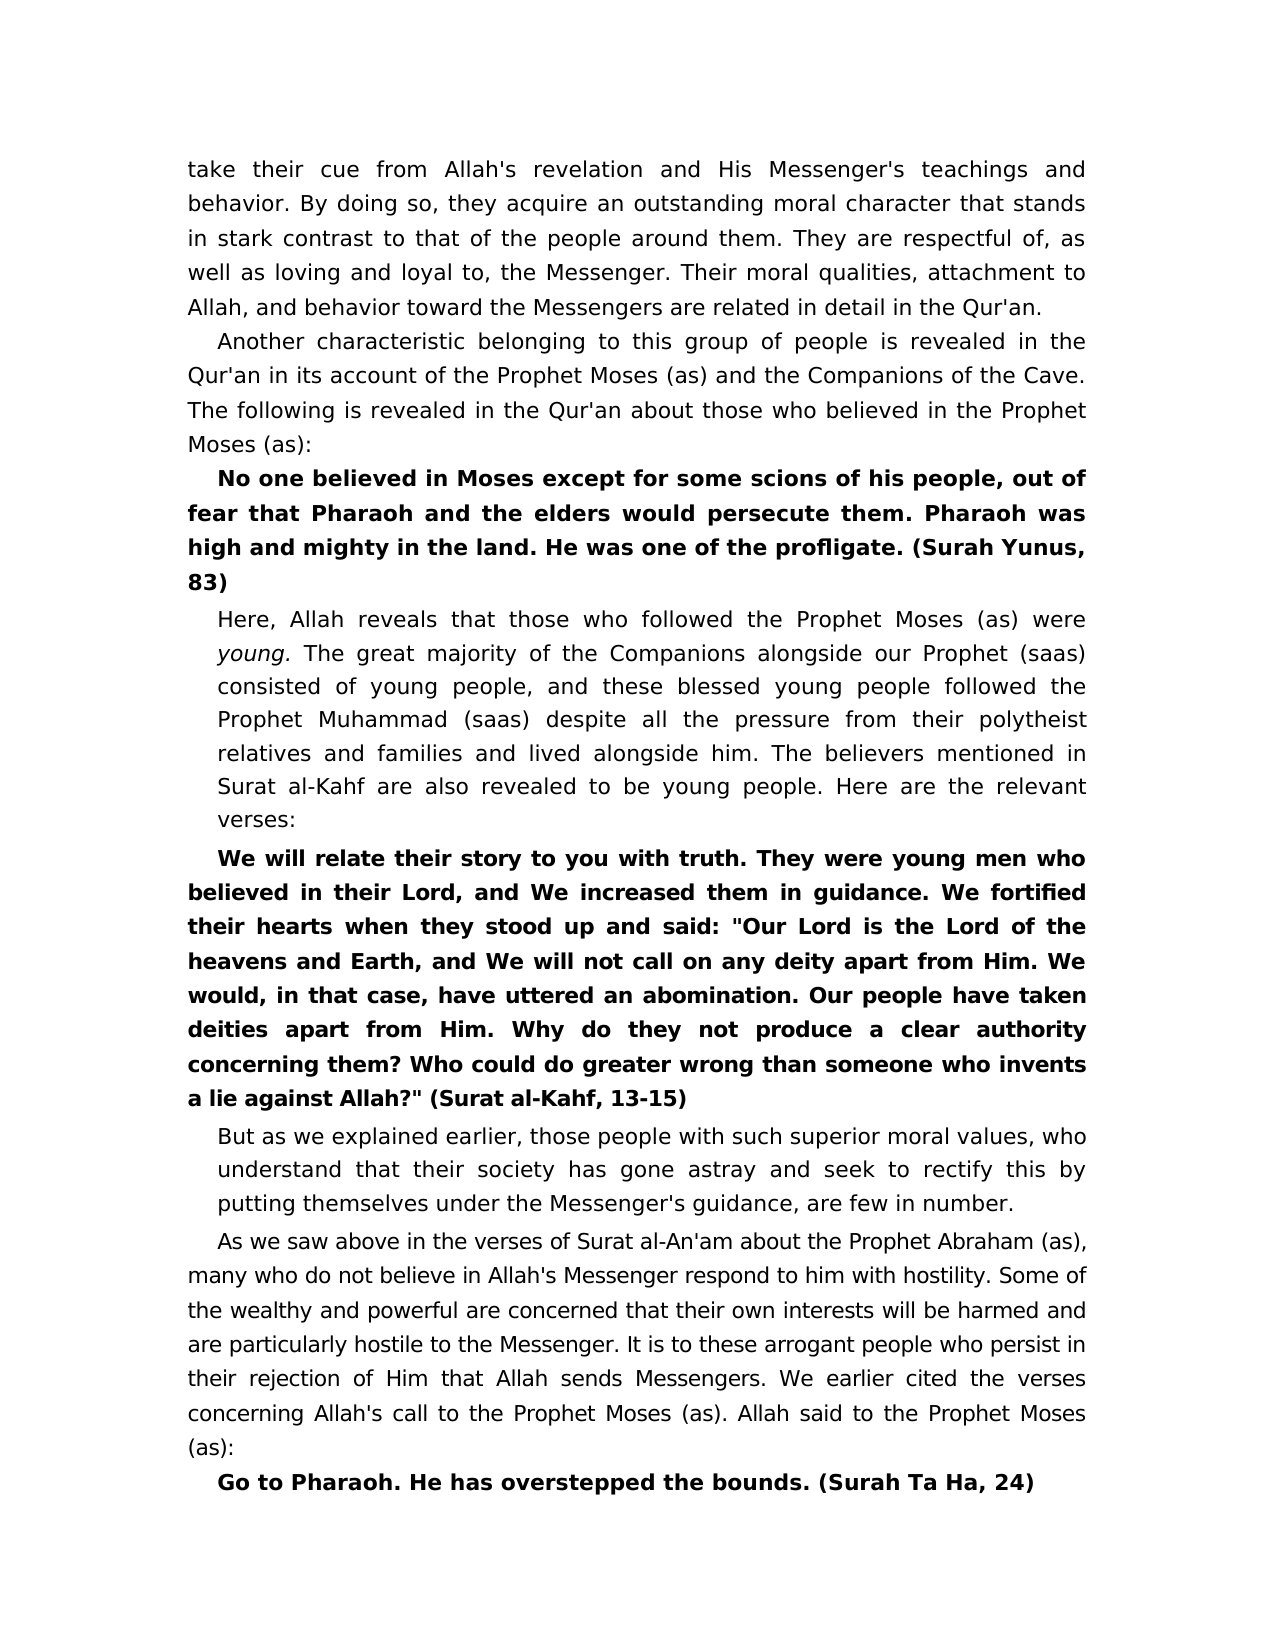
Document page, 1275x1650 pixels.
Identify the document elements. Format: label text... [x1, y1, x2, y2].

text Go to Pharaoh. He has overstepped the bounds. (Surah Ta Ha, 24) [187, 1462, 1087, 1497]
text As we saw above in the verses of Surat al-An'am about the Prophet Abraham (as), many who do not believe in Allah's Messenger respond to him with hostility. Some of the wealthy and powerful are concerned that their own interests will be harmed and are particularly hostile to the Messenger. It is to these arrogant people who persist in their rejection of Him that Allah sends Messengers. We earlier cited the verses concerning Allah's call to the Prophet Moses (as). Allah said to the Prophet Moses (as): [187, 1222, 1087, 1462]
text But as we explained earlier, those people with such superior moral values, who understand that their society has gone astray and seek to rectify this by putting themselves under the Messenger's guidance, are few in number. [217, 1118, 1087, 1218]
text Another characteristic belonging to this group of people is revealed in the Qur'an in its account of the Prophet Moses (as) and the Companions of the Cave. The following is revealed in the Qur'an about those who believed in the Prophet Moses (as): [187, 322, 1087, 459]
text We will relate their story to you with truth. They were young men who believed in their Lord, and We increased them in guidance. We fortified their hearts when they stood up and said: "Our Lord is the Lord of the heavens and Earth, and We will not call on any deity apart from Him. We would, in that case, have uttered an abomination. Our people have taken deities apart from Him. Why do they not produce a clear authority concerning them? Who could do greater wrong than someone who invents a lie against Allah?" (Surat al-Kahf, 13-15) [187, 838, 1087, 1113]
text Here, Allah reveals that those who followed the Prophet Moses (as) were young. The great majority of the Companions alongside our Prophet (saas) consisted of young people, and these blessed young people followed the Prophet Muhammad (saas) despite all the pressure from their polytheist relatives and families and lived alongside him. The believers mentioned in Surat al-Kahf are also revealed to be young people. Here are the relevant verses: [217, 601, 1087, 834]
text No one believed in Moses except for some scions of his people, out of fear that Pharaoh and the elders would persecute them. Pharaoh was high and mighty in the land. He was one of the profligate. (Surah Yunus, 83) [187, 459, 1087, 597]
text take their cue from Allah's revelation and His Messenger's teachings and behavior. By doing so, they acquire an outstanding moral character that stands in stark contrast to that of the people around them. They are respectful of, as well as loving and loyal to, the Messenger. Their moral qualities, attachment to Allah, and behavior toward the Messengers are related in detail in the Qur'an. [187, 150, 1087, 322]
